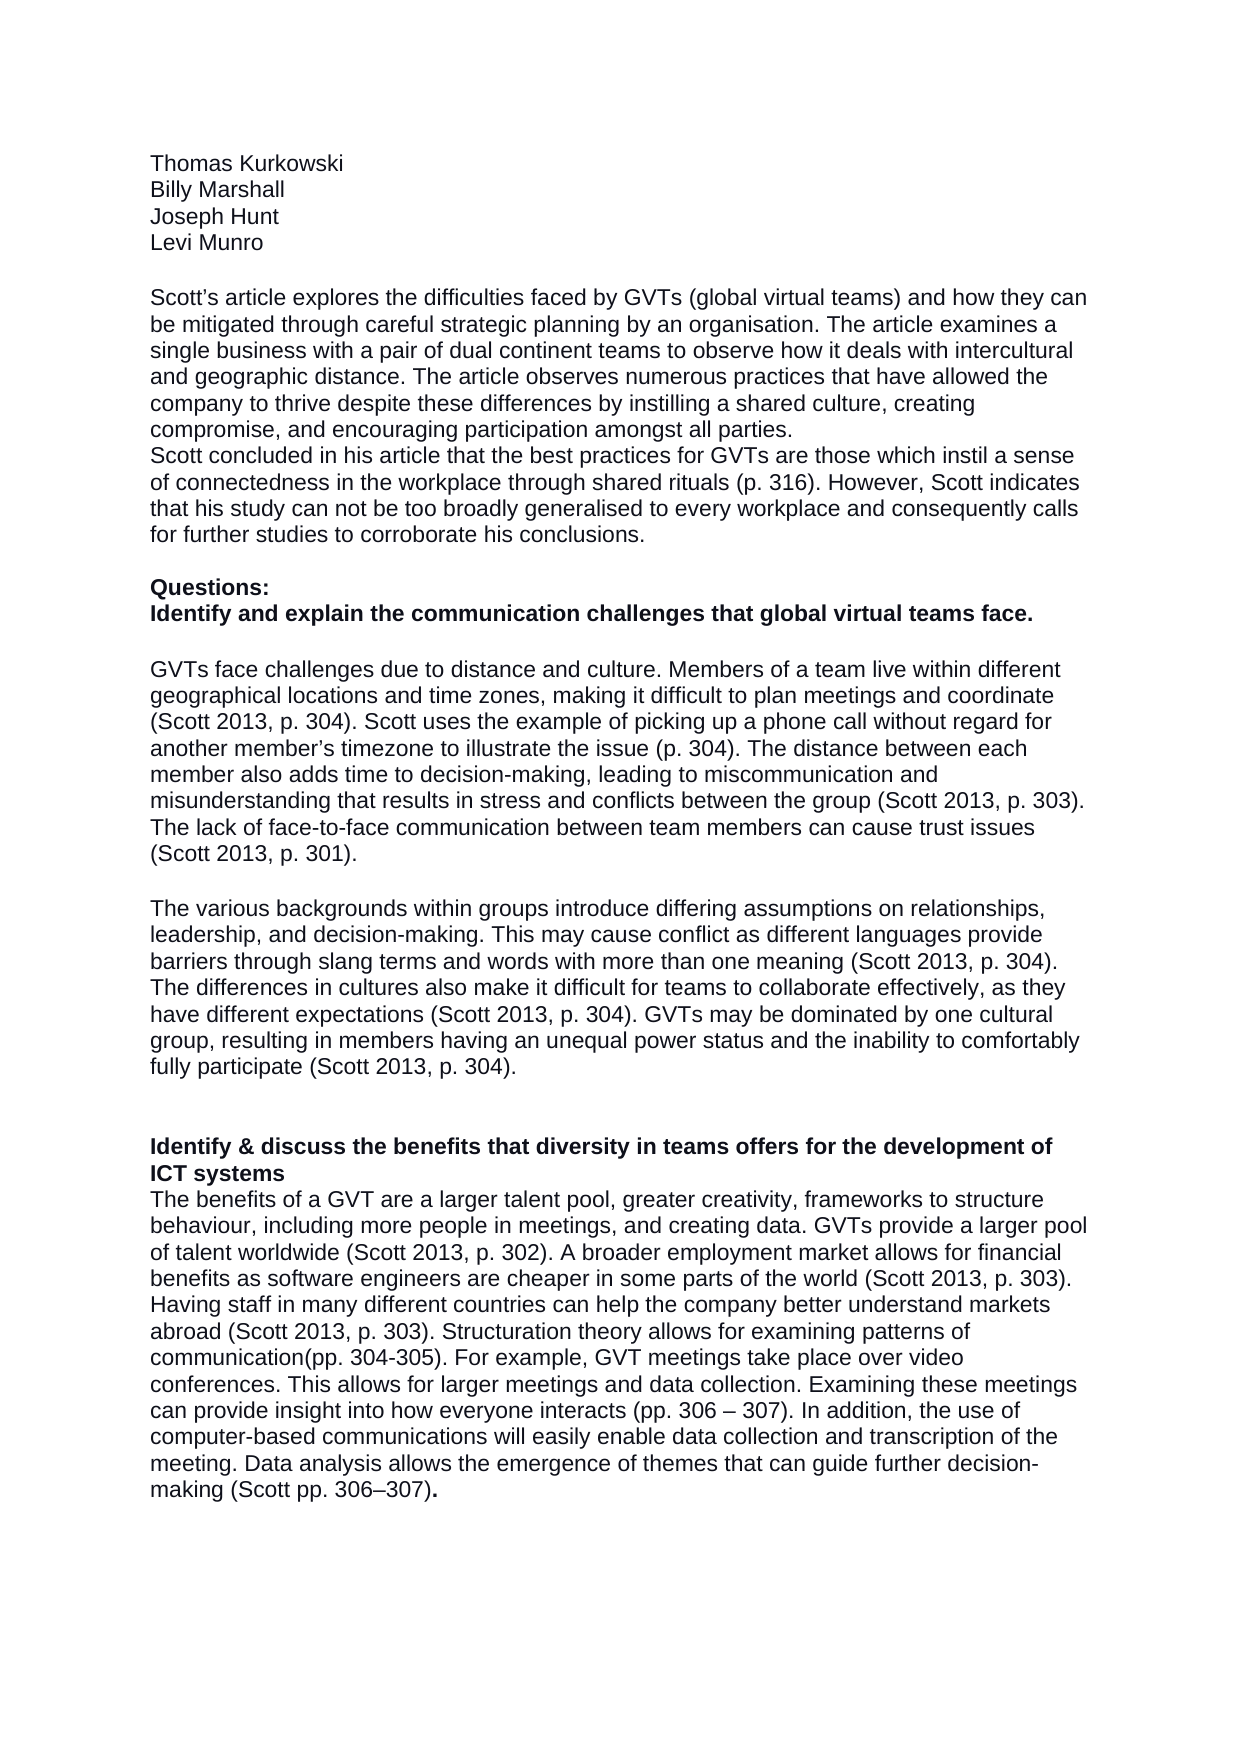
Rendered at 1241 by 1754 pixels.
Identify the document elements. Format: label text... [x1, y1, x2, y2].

text Identify and explain the communication challenges that global virtual teams face. [150, 600, 1090, 627]
text The benefits of a GVT are a larger talent pool, greater creativity, frameworks to structure behaviour, including more people in meetings, and creating data. GVTs provide a larger pool of talent worldwide (Scott 2013, p. 302). A broader employment market allows for financial benefits as software engineers are cheaper in some parts of the world (Scott 2013, p. 303). Having staff in many different countries can help the company better understand markets abroad (Scott 2013, p. 303). Structuration theory allows for examining patterns of communication(pp. 304-305). For example, GVT meetings take place over video conferences. This allows for larger meetings and data collection. Examining these meetings can provide insight into how everyone interacts (pp. 306 – 307). In addition, the use of computer-based communications will easily enable data collection and transcription of the meeting. Data analysis allows the emergence of themes that can guide further decision-making (Scott pp. 306–307). [150, 1186, 1090, 1502]
text The various backgrounds within groups introduce differing assumptions on relationships, leadership, and decision-making. This may cause conflict as different languages provide barriers through slang terms and words with more than one meaning (Scott 2013, p. 304). The differences in cultures also make it difficult for teams to collaborate effectively, as they have different expectations (Scott 2013, p. 304). GVTs may be dominated by one cultural group, resulting in members having an unequal power status and the inability to comfortably fully participate (Scott 2013, p. 304). [150, 895, 1090, 1079]
text Scott’s article explores the difficulties faced by GVTs (global virtual teams) and how they can be mitigated through careful strategic planning by an organisation. The article examines a single business with a pair of dual continent teams to observe how it deals with intercultural and geographic distance. The article observes numerous practices that have allowed the company to thrive despite these differences by instilling a shared culture, creating compromise, and encouraging participation amongst all parties. [150, 284, 1090, 442]
text Scott concluded in his article that the best practices for GVTs are those which instil a sense of connectedness in the workplace through shared rituals (p. 316). However, Scott indicates that his study can not be too broadly generalised to every workplace and consequently calls for further studies to corroborate his conclusions. [150, 442, 1090, 548]
text GVTs face challenges due to distance and culture. Members of a team live within different geographical locations and time zones, making it difficult to plan meetings and coordinate (Scott 2013, p. 304). Scott uses the example of picking up a phone call without regard for another member’s timezone to illustrate the issue (p. 304). The distance between each member also adds time to decision-making, leading to miscommunication and misunderstanding that results in stress and conflicts between the group (Scott 2013, p. 303). The lack of face-to-face communication between team members can cause trust issues (Scott 2013, p. 301). [150, 656, 1090, 866]
text Joseph Hunt [150, 203, 1090, 229]
text Billy Marshall [150, 176, 1090, 203]
text Levi Munro [150, 229, 1090, 255]
text Thomas Kurkowski [150, 150, 1090, 176]
text Questions: [150, 574, 1090, 600]
text Identify & discuss the benefits that diversity in teams offers for the development of ICT systems [150, 1133, 1090, 1186]
